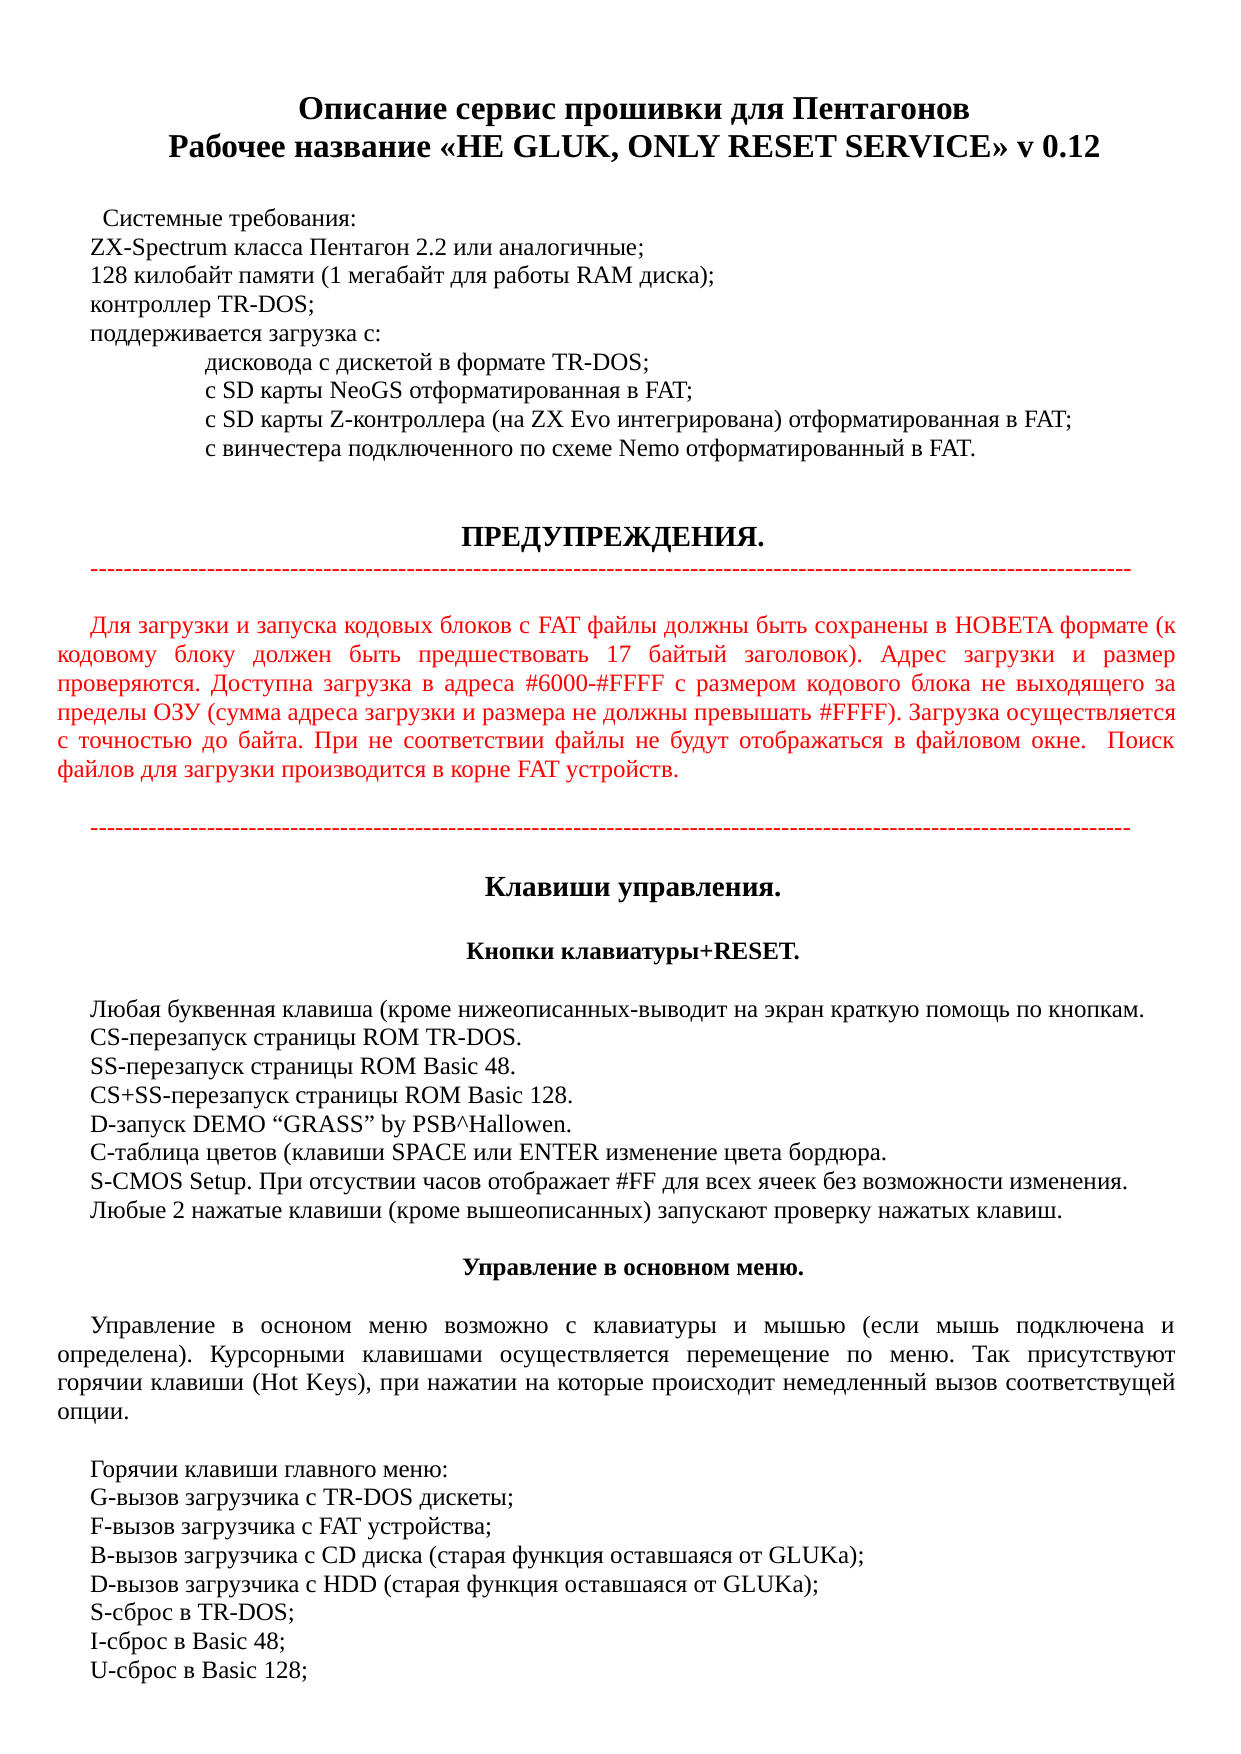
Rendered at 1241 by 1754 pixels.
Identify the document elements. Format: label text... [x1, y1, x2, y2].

text U-сброс в Basic 128; [57, 1655, 1176, 1684]
text D-вызов загрузчика с HDD (старая функция оставшаяся от GLUKа); [57, 1569, 1176, 1597]
text Клавиши управления. [57, 869, 1176, 903]
text I-сброс в Basic 48; [57, 1626, 1176, 1655]
text B-вызов загрузчика с CD диска (старая функция оставшаяся от GLUKа); [57, 1540, 1176, 1569]
text Для загрузки и запуска кодовых блоков с FAT файлы должны быть сохранены в HOBETA формате (к кодовому блоку должен быть предшествовать 17 байтый заголовок). Адрес загрузки и размер проверяются. Доступна загрузка в адреса #6000-#FFFF с размером кодового блока не выходящего за пределы ОЗУ (сумма адреса загрузки и размера не должны превышать #FFFF). Загрузка осуществляется с точностью до байта. При не соответствии файлы не будут отображаться в файловом окне. Поиск файлов для загрузки производится в корне FAT устройств. [57, 610, 1176, 783]
text дисковода с дискетой в формате TR-DOS; [57, 347, 1176, 376]
text Кнопки клавиатуры+RESET. [57, 936, 1176, 965]
text ----------------------------------------------------------------------------------------------------------------------------- [57, 553, 1176, 582]
text Любая буквенная клавиша (кроме нижеописанных-выводит на экран краткую помощь по кнопкам. [57, 994, 1176, 1022]
text 128 килобайт памяти (1 мегабайт для работы RAM диска); [57, 261, 1176, 289]
text c SD карты NeoGS отформатированная в FAT; [57, 376, 1176, 404]
text с SD карты Z-контроллера (на ZX Evo интегрирована) отформатированная в FAT; [57, 404, 1176, 433]
text CS+SS-перезапуск страницы ROM Basic 128. [57, 1080, 1176, 1109]
text Описание сервис прошивки для Пентагонов [57, 88, 1176, 126]
text G-вызов загрузчика с TR-DOS дискеты; [57, 1482, 1176, 1511]
text CS-перезапуск страницы ROM TR-DOS. [57, 1022, 1176, 1051]
text F-вызов загрузчика с FAT устройства; [57, 1511, 1176, 1540]
text контроллер TR-DOS; [57, 289, 1176, 318]
text ----------------------------------------------------------------------------------------------------------------------------- [57, 812, 1176, 840]
text Любые 2 нажатые клавиши (кроме вышеописанных) запускают проверку нажатых клавиш. [57, 1195, 1176, 1224]
text Горячии клавиши главного меню: [57, 1454, 1176, 1482]
text Системные требования: [57, 203, 1176, 232]
text D-запуск DEMO “GRASS” by PSB^Hallowen. [57, 1109, 1176, 1137]
text с винчестера подключенного по схеме Nemo отформатированный в FAT. [57, 433, 1176, 462]
text SS-перезапуск страницы ROM Basic 48. [57, 1051, 1176, 1080]
text ПРЕДУПРЕЖДЕНИЯ. [57, 519, 1176, 553]
text C-таблица цветов (клавиши SPACE или ENTER изменение цвета бордюра. [57, 1137, 1176, 1166]
text S-CMOS Setup. При отсуствии часов отображает #FF для всех ячеек без возможности изменения. [57, 1166, 1176, 1195]
text S-сброс в TR-DOS; [57, 1597, 1176, 1626]
text ZX-Spectrum класса Пентагон 2.2 или аналогичные; [57, 232, 1176, 261]
text Рабочее название «HE GLUK, ONLY RESET SERVICE» v 0.12 [57, 126, 1176, 165]
text поддерживается загрузка с: [57, 318, 1176, 347]
text Управление в осноном меню возможно с клавиатуры и мышью (если мышь подключена и определена). Курсорными клавишами осуществляется перемещение по меню. Так присутствуют горячии клавиши (Hot Keys), при нажатии на которые происходит немедленный вызов соответствущей опции. [57, 1310, 1176, 1425]
text Управление в основном меню. [57, 1252, 1176, 1281]
